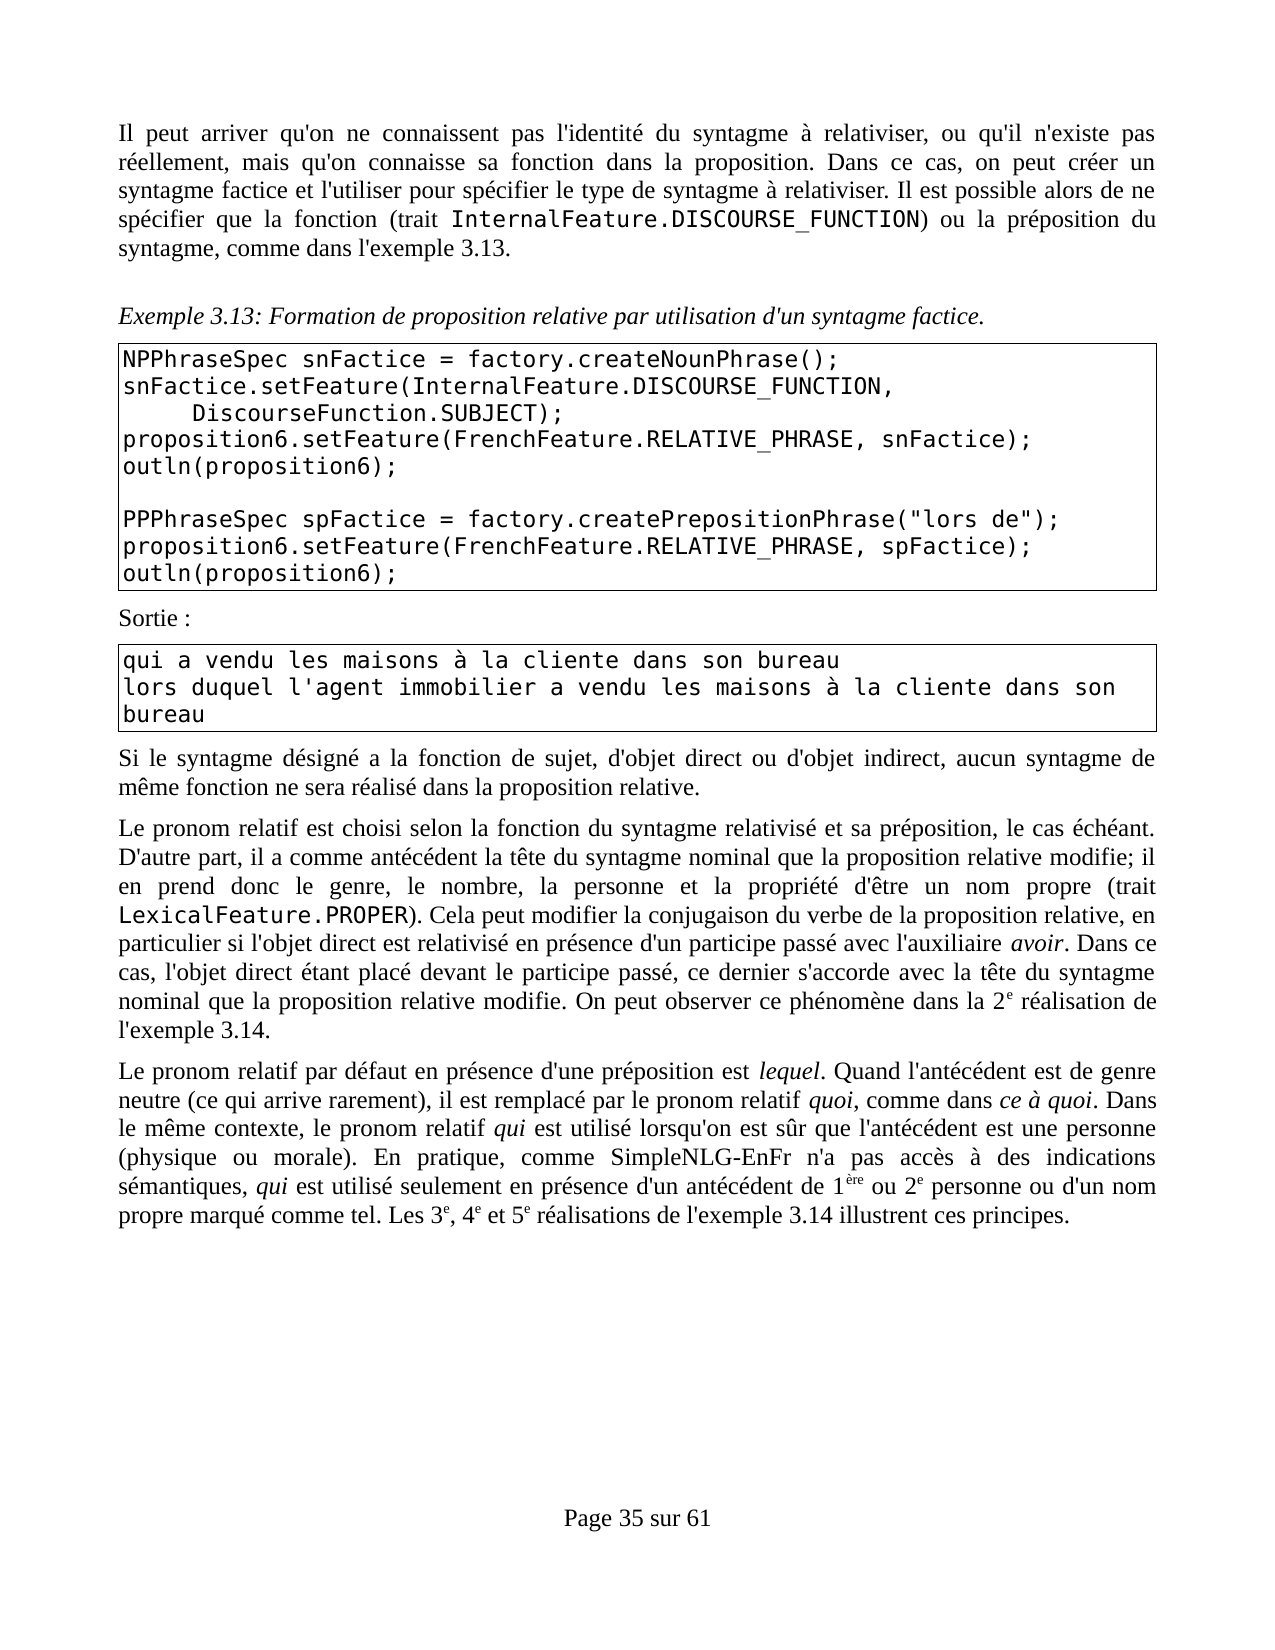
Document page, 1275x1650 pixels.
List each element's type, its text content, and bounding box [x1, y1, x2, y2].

text NPPhraseSpec snFactice = factory.createNounPhrase(); [119, 344, 1156, 369]
text DiscourseFunction.SUBJECT); [119, 396, 1156, 423]
text Si le syntagme désigné a la fonction de sujet, d'objet direct ou d'objet indirect, aucun syntagme de même fonction ne sera réalisé dans la proposition relative. [118, 732, 1157, 801]
text Exemple 3.13: Formation de proposition relative par utilisation d'un syntagme factice. [118, 301, 1157, 330]
text snFactice.setFeature(InternalFeature.DISCOURSE_FUNCTION, [119, 369, 1156, 396]
text proposition6.setFeature(FrenchFeature.RELATIVE_PHRASE, snFactice); [119, 423, 1156, 449]
text outln(proposition6); [119, 556, 1156, 590]
text Sortie : [118, 603, 1157, 631]
text Il peut arriver qu'on ne connaissent pas l'identité du syntagme à relativiser, ou qu'il n'existe pas réellement, mais qu'on connaisse sa fonction dans la proposition. Dans ce cas, on peut créer un syntagme factice et l'utiliser pour spécifier le type de syntagme à relativiser. Il est possible alors de ne spécifier que la fonction (trait InternalFeature.DISCOURSE_FUNCTION) ou la préposition du syntagme, comme dans l'exemple 3.13. [118, 118, 1157, 262]
text outln(proposition6); [119, 449, 1156, 480]
text lors duquel l'agent immobilier a vendu les maisons à la cliente dans son bureau [119, 670, 1156, 731]
text Le pronom relatif est choisi selon la fonction du syntagme relativisé et sa préposition, le cas échéant. D'autre part, il a comme antécédent la tête du syntagme nominal que la proposition relative modifie; il en prend donc le genre, le nombre, la personne et la propriété d'être un nom propre (trait LexicalFeature.PROPER). Cela peut modifier la conjugaison du verbe de la proposition relative, en particulier si l'objet direct est relativisé en présence d'un participe passé avec l'auxiliaire avoir. Dans ce cas, l'objet direct étant placé devant le participe passé, ce dernier s'accorde avec la tête du syntagme nominal que la proposition relative modifie. On peut observer ce phénomène dans la 2e réalisation de l'exemple 3.14. [118, 813, 1157, 1043]
text Le pronom relatif par défaut en présence d'une préposition est lequel. Quand l'antécédent est de genre neutre (ce qui arrive rarement), il est remplacé par le pronom relatif quoi, comme dans ce à quoi. Dans le même contexte, le pronom relatif qui est utilisé lorsqu'on est sûr que l'antécédent est une personne (physique ou morale). En pratique, comme SimpleNLG-EnFr n'a pas accès à des indications sémantiques, qui est utilisé seulement en présence d'un antécédent de 1ère ou 2e personne ou d'un nom propre marqué comme tel. Les 3e, 4e et 5e réalisations de l'exemple 3.14 illustrent ces principes. [118, 1056, 1157, 1228]
text proposition6.setFeature(FrenchFeature.RELATIVE_PHRASE, spFactice); [119, 529, 1156, 556]
text qui a vendu les maisons à la cliente dans son bureau [119, 645, 1156, 670]
text PPPhraseSpec spFactice = factory.createPrepositionPhrase("lors de"); [119, 503, 1156, 529]
